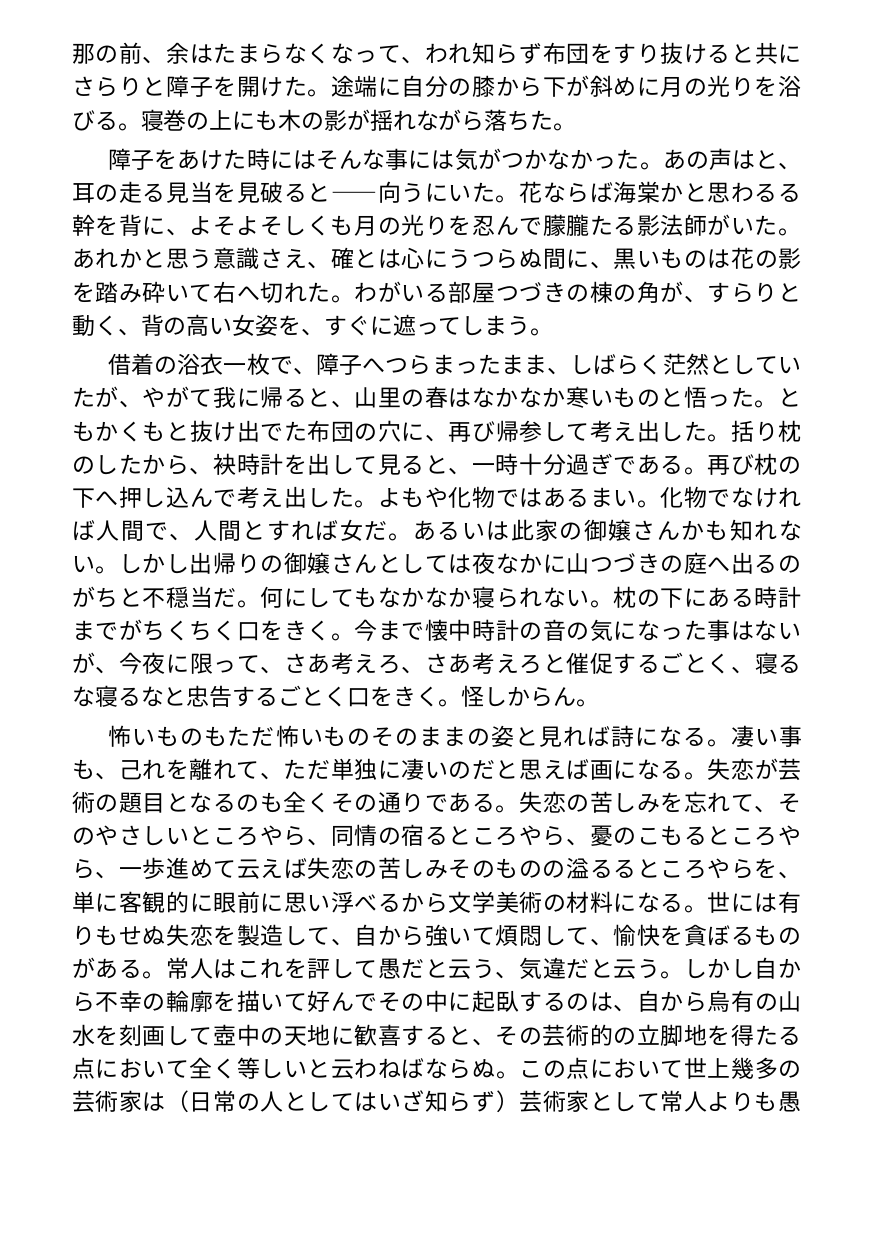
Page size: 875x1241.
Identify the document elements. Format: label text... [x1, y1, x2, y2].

text 障子をあけた時にはそんな事には気がつかなかった。あの声はと、耳の走る見当を見破ると――向うにいた。花ならば海棠かと思わるる幹を背に、よそよそしくも月の光りを忍んで朦朧たる影法師がいた。あれかと思う意識さえ、確とは心にうつらぬ間に、黒いものは花の影を踏み砕いて右へ切れた。わがいる部屋つづきの棟の角が、すらりと動く、背の高い女姿を、すぐに遮ってしまう。 [72, 142, 802, 341]
text 怖いものもただ怖いものそのままの姿と見れば詩になる。凄い事も、己れを離れて、ただ単独に凄いのだと思えば画になる。失恋が芸術の題目となるのも全くその通りである。失恋の苦しみを忘れて、そのやさしいところやら、同情の宿るところやら、憂のこもるところやら、一歩進めて云えば失恋の苦しみそのものの溢るるところやらを、単に客観的に眼前に思い浮べるから文学美術の材料になる。世には有りもせぬ失恋を製造して、自から強いて煩悶して、愉快を貪ぼるものがある。常人はこれを評して愚だと云う、気違だと云う。しかし自から不幸の輪廓を描いて好んでその中に起臥するのは、自から烏有の山水を刻画して壺中の天地に歓喜すると、その芸術的の立脚地を得たる点において全く等しいと云わねばならぬ。この点において世上幾多の芸術家は（日常の人としてはいざ知らず）芸術家として常人よりも愚 [72, 718, 802, 1117]
text 那の前、余はたまらなくなって、われ知らず布団をすり抜けると共にさらりと障子を開けた。途端に自分の膝から下が斜めに月の光りを浴びる。寝巻の上にも木の影が揺れながら落ちた。 [72, 36, 802, 136]
text 借着の浴衣一枚で、障子へつらまったまま、しばらく茫然としていたが、やがて我に帰ると、山里の春はなかなか寒いものと悟った。ともかくもと抜け出でた布団の穴に、再び帰参して考え出した。括り枕のしたから、袂時計を出して見ると、一時十分過ぎである。再び枕の下へ押し込んで考え出した。よもや化物ではあるまい。化物でなければ人間で、人間とすれば女だ。あるいは此家の御嬢さんかも知れない。しかし出帰りの御嬢さんとしては夜なかに山つづきの庭へ出るのがちと不穏当だ。何にしてもなかなか寝られない。枕の下にある時計までがちくちく口をきく。今まで懐中時計の音の気になった事はないが、今夜に限って、さあ考えろ、さあ考えろと催促するごとく、寝るな寝るなと忠告するごとく口をきく。怪しからん。 [72, 347, 802, 712]
